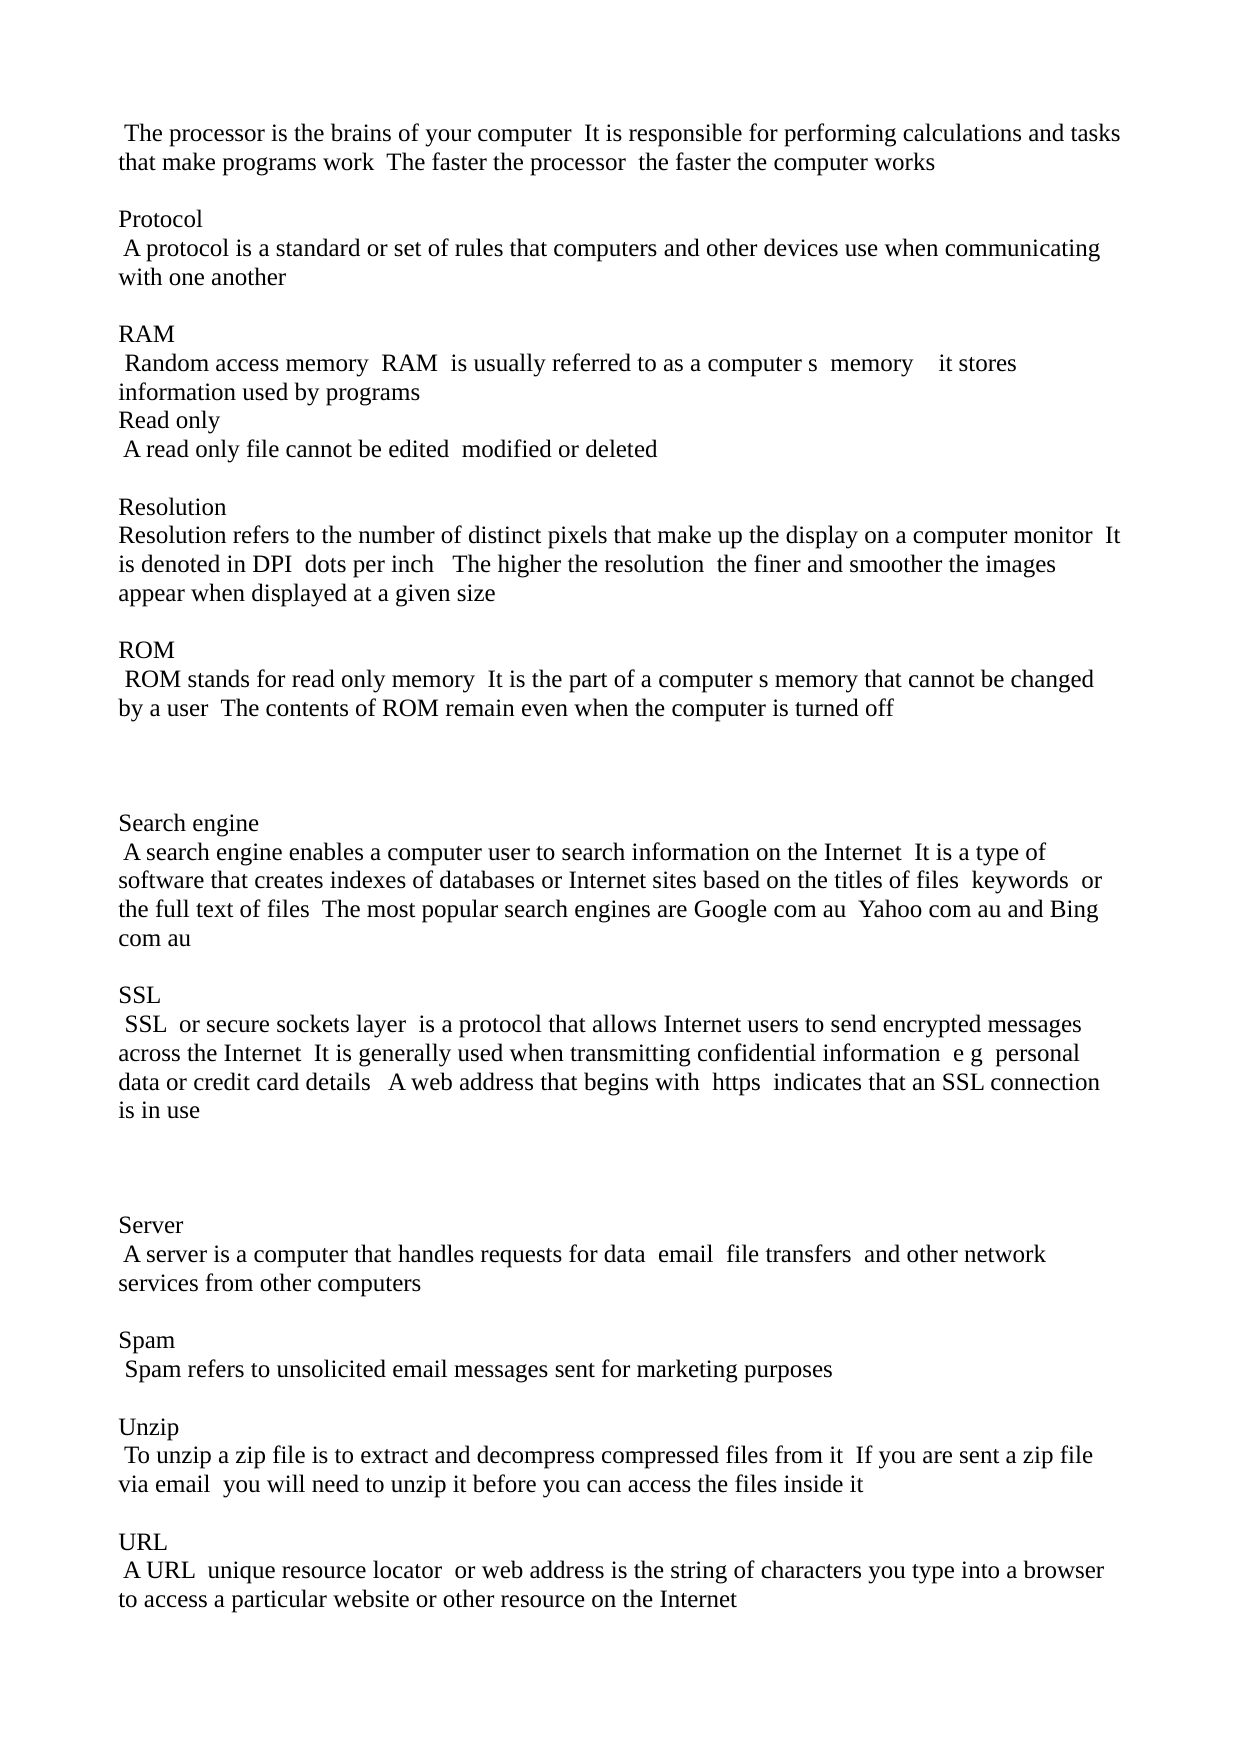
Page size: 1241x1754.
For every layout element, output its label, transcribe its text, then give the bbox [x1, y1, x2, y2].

text A protocol is a standard or set of rules that computers and other devices use when communicating with one another [118, 233, 1122, 291]
text ROM [118, 636, 1122, 664]
text Random access memory RAM is usually referred to as a computer s memory it stores information used by programs [118, 348, 1122, 406]
text A read only file cannot be edited modified or deleted [118, 434, 1122, 463]
text SSL or secure sockets layer is a protocol that allows Internet users to send encrypted messages across the Internet It is generally used when transmitting confidential information e g personal data or credit card details A web address that begins with https indicates that an SSL connection is in use [118, 1009, 1122, 1124]
text The processor is the brains of your computer It is responsible for performing calculations and tasks that make programs work The faster the processor the faster the computer works [118, 118, 1122, 176]
text Spam refers to unsolicited email messages sent for marketing purposes [118, 1354, 1122, 1383]
text Resolution refers to the number of distinct pixels that make up the display on a computer monitor It is denoted in DPI dots per inch The higher the resolution the finer and smoother the images appear when displayed at a given size [118, 521, 1122, 607]
text To unzip a zip file is to extract and decompress compressed files from it If you are sent a zip file via email you will need to unzip it before you can access the files inside it [118, 1441, 1122, 1498]
text URL [118, 1527, 1122, 1556]
text Protocol [118, 204, 1122, 233]
text RAM [118, 319, 1122, 348]
text A search engine enables a computer user to search information on the Internet It is a type of software that creates indexes of databases or Internet sites based on the titles of files keywords or the full text of files The most popular search engines are Google com au Yahoo com au and Bing com au [118, 837, 1122, 952]
text SSL [118, 981, 1122, 1009]
text Read only [118, 406, 1122, 434]
text Unzip [118, 1412, 1122, 1441]
text A server is a computer that handles requests for data email file transfers and other network services from other computers [118, 1239, 1122, 1297]
text Search engine [118, 808, 1122, 837]
text Spam [118, 1326, 1122, 1354]
text Resolution [118, 492, 1122, 521]
text ROM stands for read only memory It is the part of a computer s memory that cannot be changed by a user The contents of ROM remain even when the computer is turned off [118, 664, 1122, 722]
text Server [118, 1211, 1122, 1239]
text A URL unique resource locator or web address is the string of characters you type into a browser to access a particular website or other resource on the Internet [118, 1556, 1122, 1613]
